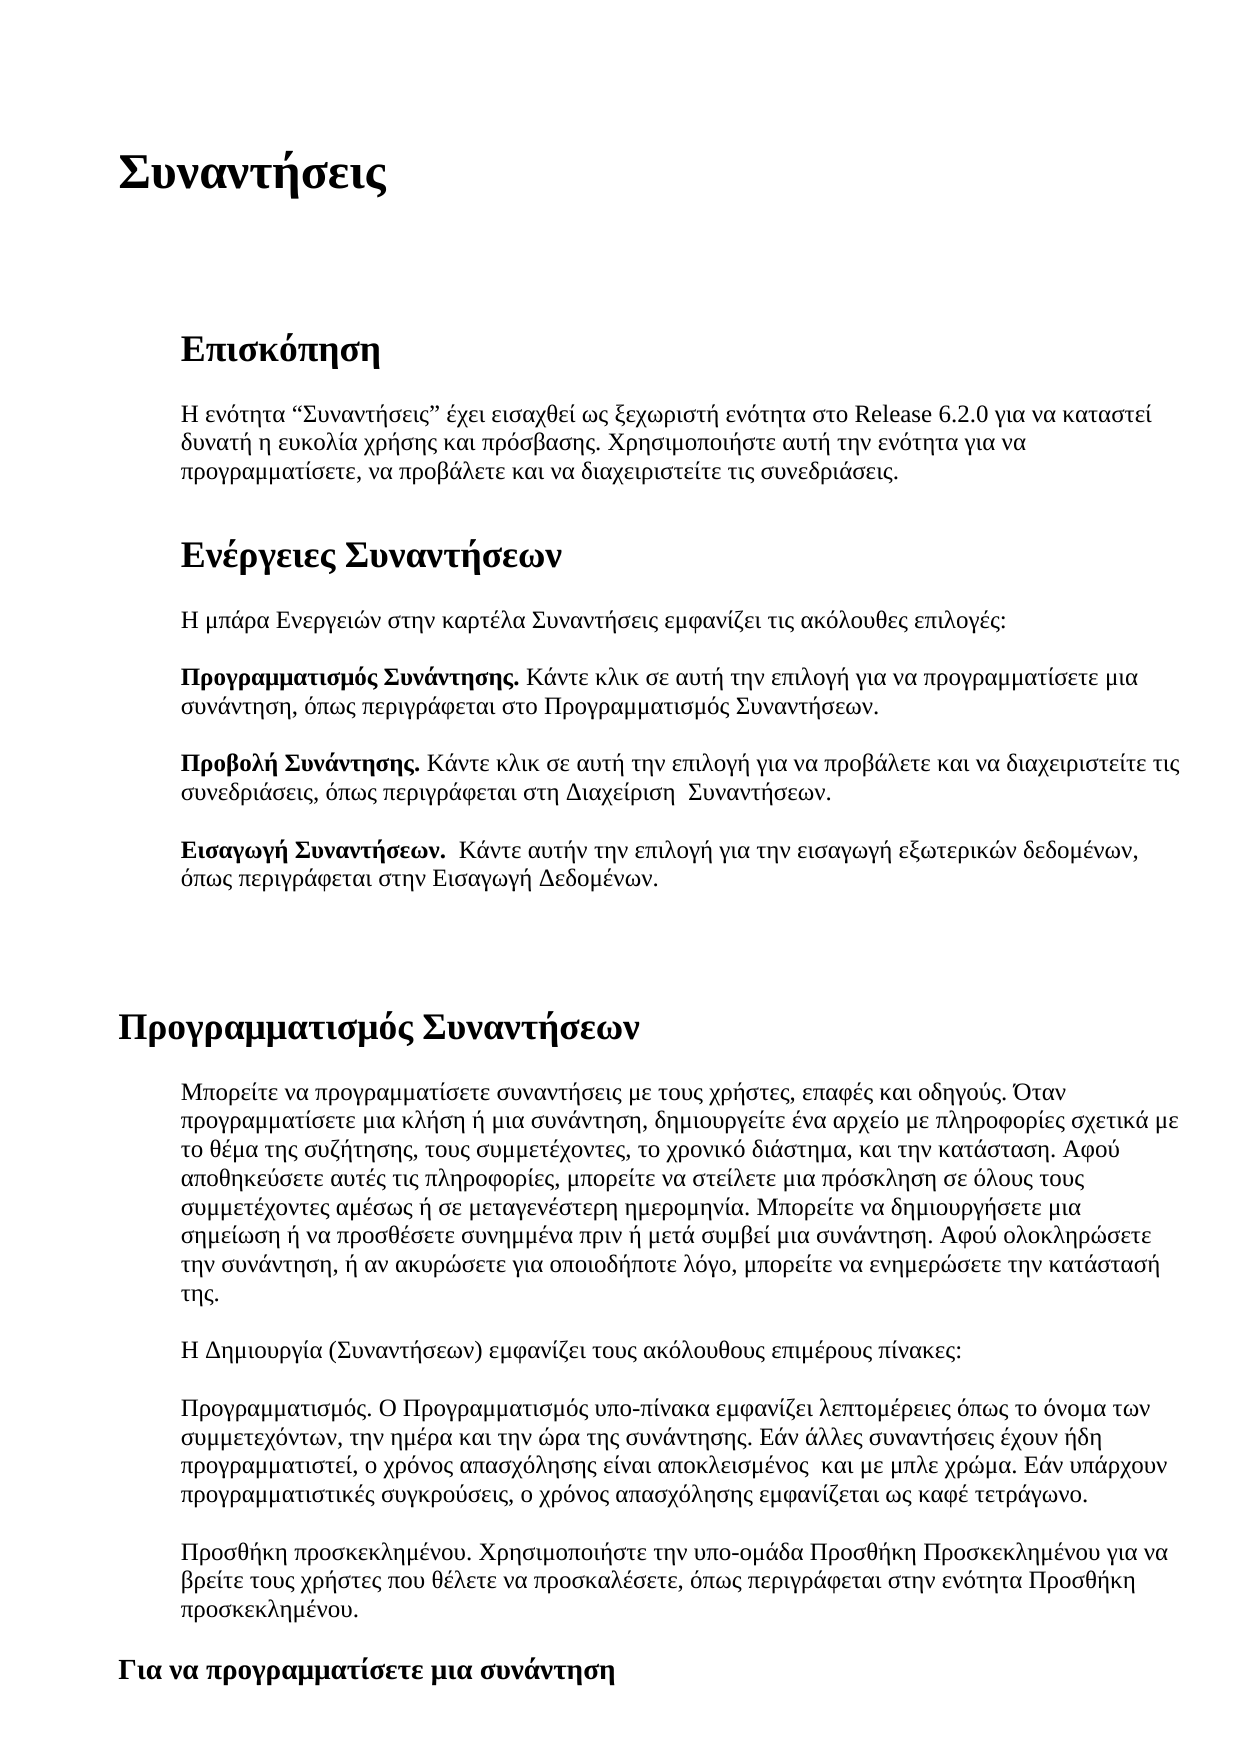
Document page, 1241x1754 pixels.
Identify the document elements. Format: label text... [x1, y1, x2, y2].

text Επισκόπηση [181, 327, 1181, 370]
subtitle Συναντήσεις [118, 142, 1181, 200]
text Ενέργειες Συναντήσεων [181, 485, 1181, 576]
text Η μπάρα Ενεργειών στην καρτέλα Συναντήσεις εμφανίζει τις ακόλουθες επιλογές: [181, 576, 1181, 633]
text Προγραμματισμός. Ο Προγραμματισμός υπο-πίνακα εμφανίζει λεπτομέρειες όπως το όνομα των συμμετεχόντων, την ημέρα και την ώρα της συνάντησης. Εάν άλλες συναντήσεις έχουν ήδη προγραμματιστεί, ο χρόνος απασχόλησης είναι αποκλεισμένος και με μπλε χρώμα. Εάν υπάρχουν προγραμματιστικές συγκρούσεις, ο χρόνος απασχόλησης εμφανίζεται ως καφέ τετράγωνο. [181, 1364, 1181, 1508]
text Προσθήκη προσκεκλημένου. Χρησιμοποιήστε την υπο-ομάδα Προσθήκη Προσκεκλημένου για να βρείτε τους χρήστες που θέλετε να προσκαλέσετε, όπως περιγράφεται στην ενότητα Προσθήκη προσκεκλημένου. [181, 1508, 1181, 1623]
text Μπορείτε να προγραμματίσετε συναντήσεις με τους χρήστες, επαφές και οδηγούς. Όταν προγραμματίσετε μια κλήση ή μια συνάντηση, δημιουργείτε ένα αρχείο με πληροφορίες σχετικά με το θέμα της συζήτησης, τους συμμετέχοντες, το χρονικό διάστημα, και την κατάσταση. Αφού αποθηκεύσετε αυτές τις πληροφορίες, μπορείτε να στείλετε μια πρόσκληση σε όλους τους συμμετέχοντες αμέσως ή σε μεταγενέστερη ημερομηνία. Μπορείτε να δημιουργήσετε μια σημείωση ή να προσθέσετε συνημμένα πριν ή μετά συμβεί μια συνάντηση. Αφού ολοκληρώσετε την συνάντηση, ή αν ακυρώσετε για οποιοδήποτε λόγο, μπορείτε να ενημερώσετε την κατάστασή της. [181, 1077, 1181, 1307]
text Προγραμματισμός Συνάντησης. Κάντε κλικ σε αυτή την επιλογή για να προγραμματίσετε μια συνάντηση, όπως περιγράφεται στο Προγραμματισμός Συναντήσεων. [181, 633, 1181, 720]
text Η Δημιουργία (Συναντήσεων) εμφανίζει τους ακόλουθους επιμέρους πίνακες: [181, 1336, 1181, 1364]
text Η ενότητα “Συναντήσεις” έχει εισαχθεί ως ξεχωριστή ενότητα στο Release 6.2.0 για να καταστεί δυνατή η ευκολία χρήσης και πρόσβασης. Χρησιμοποιήστε αυτή την ενότητα για να προγραμματίσετε, να προβάλετε και να διαχειριστείτε τις συνεδριάσεις. [181, 370, 1181, 485]
subtitle Προγραμματισμός Συναντήσεων [118, 1004, 1181, 1047]
text Για να προγραμματίσετε μια συνάντηση [118, 1652, 1181, 1685]
text Εισαγωγή Συναντήσεων. Κάντε αυτήν την επιλογή για την εισαγωγή εξωτερικών δεδομένων, όπως περιγράφεται στην Εισαγωγή Δεδομένων. [181, 806, 1181, 921]
text Προβολή Συνάντησης. Κάντε κλικ σε αυτή την επιλογή για να προβάλετε και να διαχειριστείτε τις συνεδριάσεις, όπως περιγράφεται στη Διαχείριση Συναντήσεων. [181, 720, 1181, 806]
